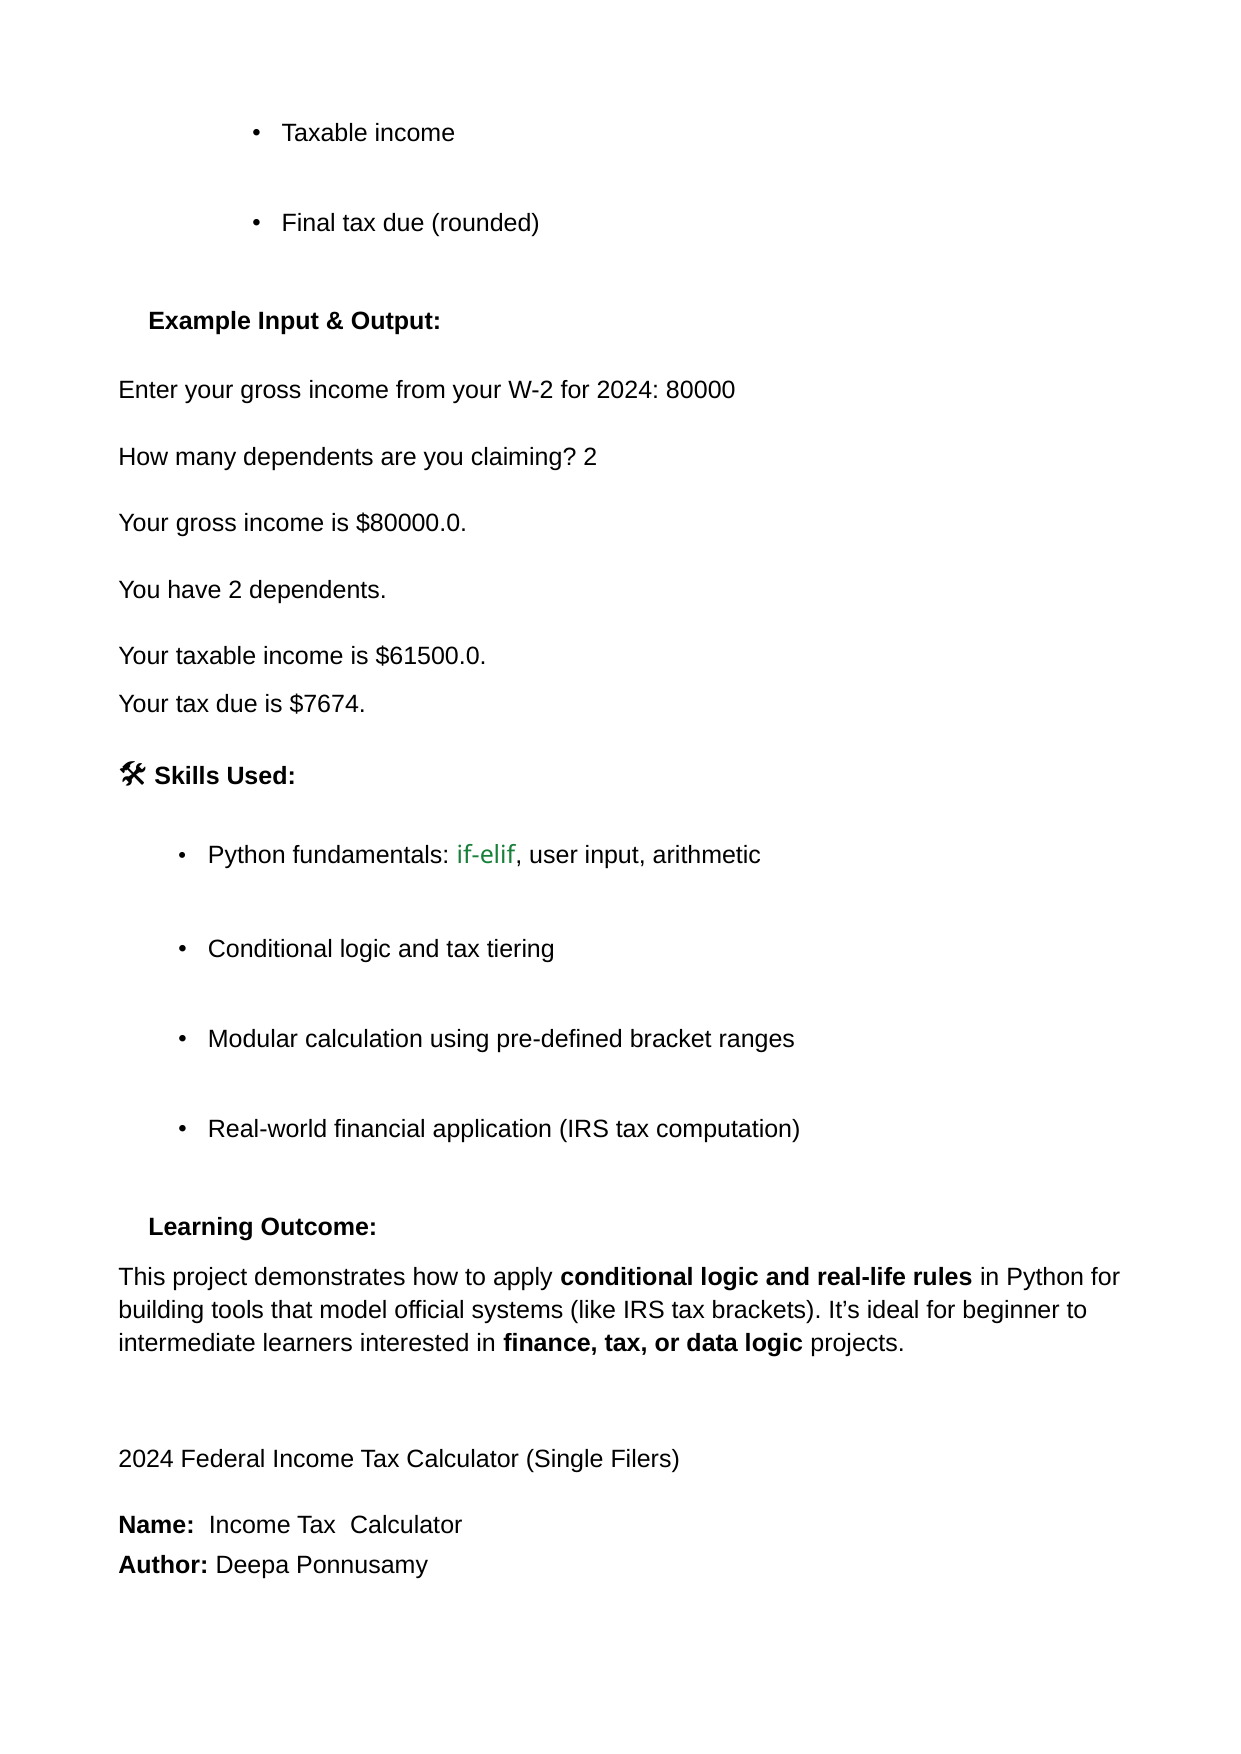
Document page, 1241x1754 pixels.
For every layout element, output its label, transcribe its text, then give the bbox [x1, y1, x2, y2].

subtitle 🛠️ Skills Used: [118, 757, 1122, 791]
text Your gross income is $80000.0. [118, 508, 1122, 537]
text This project demonstrates how to apply conditional logic and real-life rules in Python for building tools that model official systems (like IRS tax brackets). It’s ideal for beginner to intermediate learners interested in finance, tax, or data logic projects. [118, 1262, 1122, 1357]
text Name: Income Tax Calculator Author: Deepa Ponnusamy [118, 1511, 1122, 1579]
list Conditional logic and tax tiering [178, 934, 1122, 963]
text Your tax due is $7674. [118, 689, 1122, 717]
list Taxable income [252, 118, 1122, 147]
subtitle ✅ Learning Outcome: [118, 1208, 1122, 1241]
text How many dependents are you claiming? 2 [118, 442, 1122, 470]
list Real-world financial application (IRS tax computation) [178, 1114, 1122, 1142]
text Enter your gross income from your W-2 for 2024: 80000 [118, 375, 1122, 404]
subtitle 2024 Federal Income Tax Calculator (Single Filers) [118, 1444, 1122, 1473]
text Your taxable income is $61500.0. [118, 641, 1122, 670]
list Python fundamentals: if-elif, user input, arithmetic [178, 837, 1122, 871]
list Final tax due (rounded) [252, 208, 1122, 237]
subtitle 🔢 Example Input & Output: [118, 302, 1122, 335]
list Modular calculation using pre-defined bracket ranges [178, 1024, 1122, 1053]
text You have 2 dependents. [118, 574, 1122, 603]
